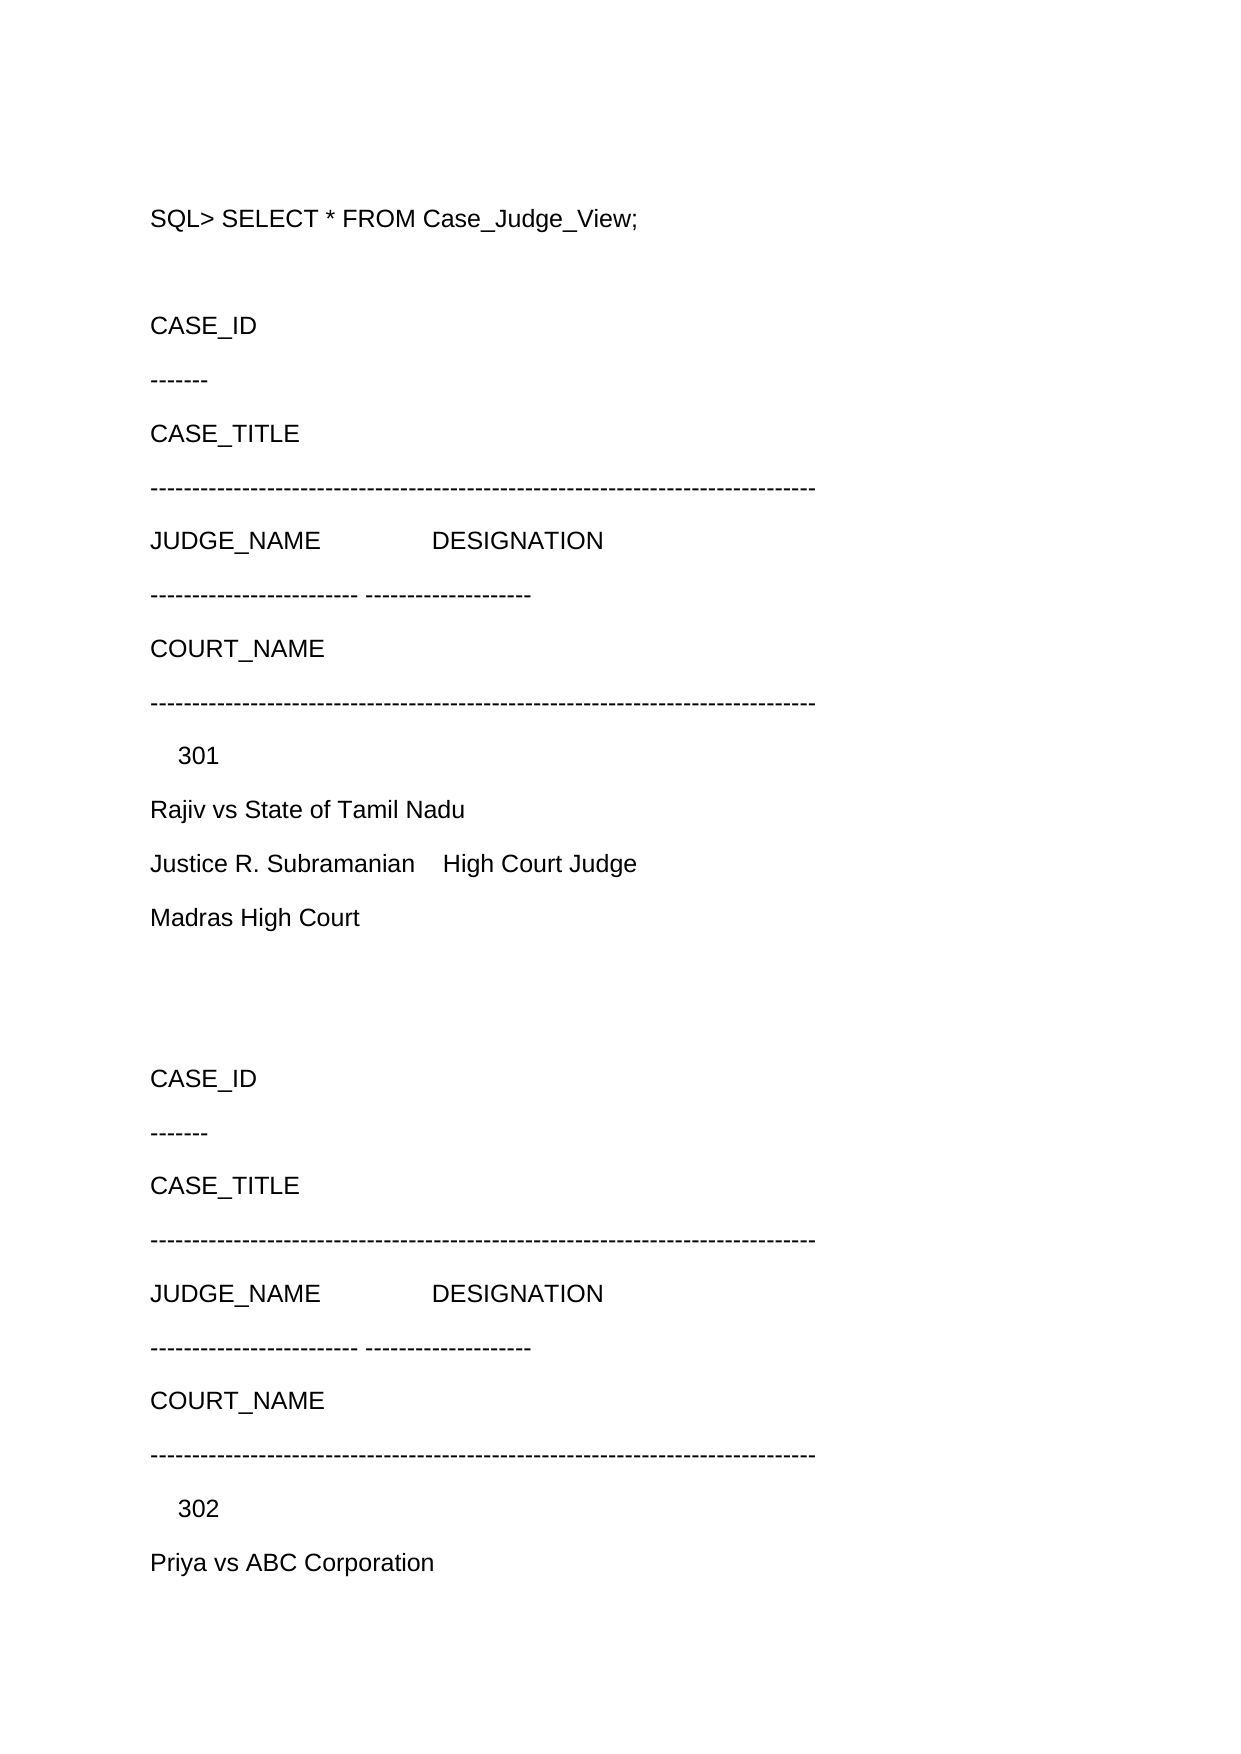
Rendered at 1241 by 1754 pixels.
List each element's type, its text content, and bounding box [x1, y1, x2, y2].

text Priya vs ABC Corporation [150, 1547, 1090, 1576]
text COURT_NAME [150, 634, 1090, 662]
text CASE_TITLE [150, 1171, 1090, 1200]
text -------------------------------------------------------------------------------- [150, 1225, 1090, 1254]
text Madras High Court [150, 902, 1090, 931]
text COURT_NAME [150, 1386, 1090, 1415]
text ------------------------- -------------------- [150, 1332, 1090, 1361]
text -------------------------------------------------------------------------------- [150, 472, 1090, 501]
text CASE_TITLE [150, 419, 1090, 447]
text ------------------------- -------------------- [150, 580, 1090, 609]
text -------------------------------------------------------------------------------- [150, 1440, 1090, 1469]
text ------- [150, 1117, 1090, 1146]
text 301 [150, 741, 1090, 770]
text Justice R. Subramanian High Court Judge [150, 849, 1090, 877]
text SQL> SELECT * FROM Case_Judge_View; [150, 204, 1090, 232]
text 302 [150, 1494, 1090, 1522]
text CASE_ID [150, 311, 1090, 340]
text JUDGE_NAME DESIGNATION [150, 526, 1090, 555]
text Rajiv vs State of Tamil Nadu [150, 795, 1090, 824]
text JUDGE_NAME DESIGNATION [150, 1279, 1090, 1307]
text CASE_ID [150, 1064, 1090, 1092]
text ------- [150, 365, 1090, 394]
text -------------------------------------------------------------------------------- [150, 687, 1090, 716]
